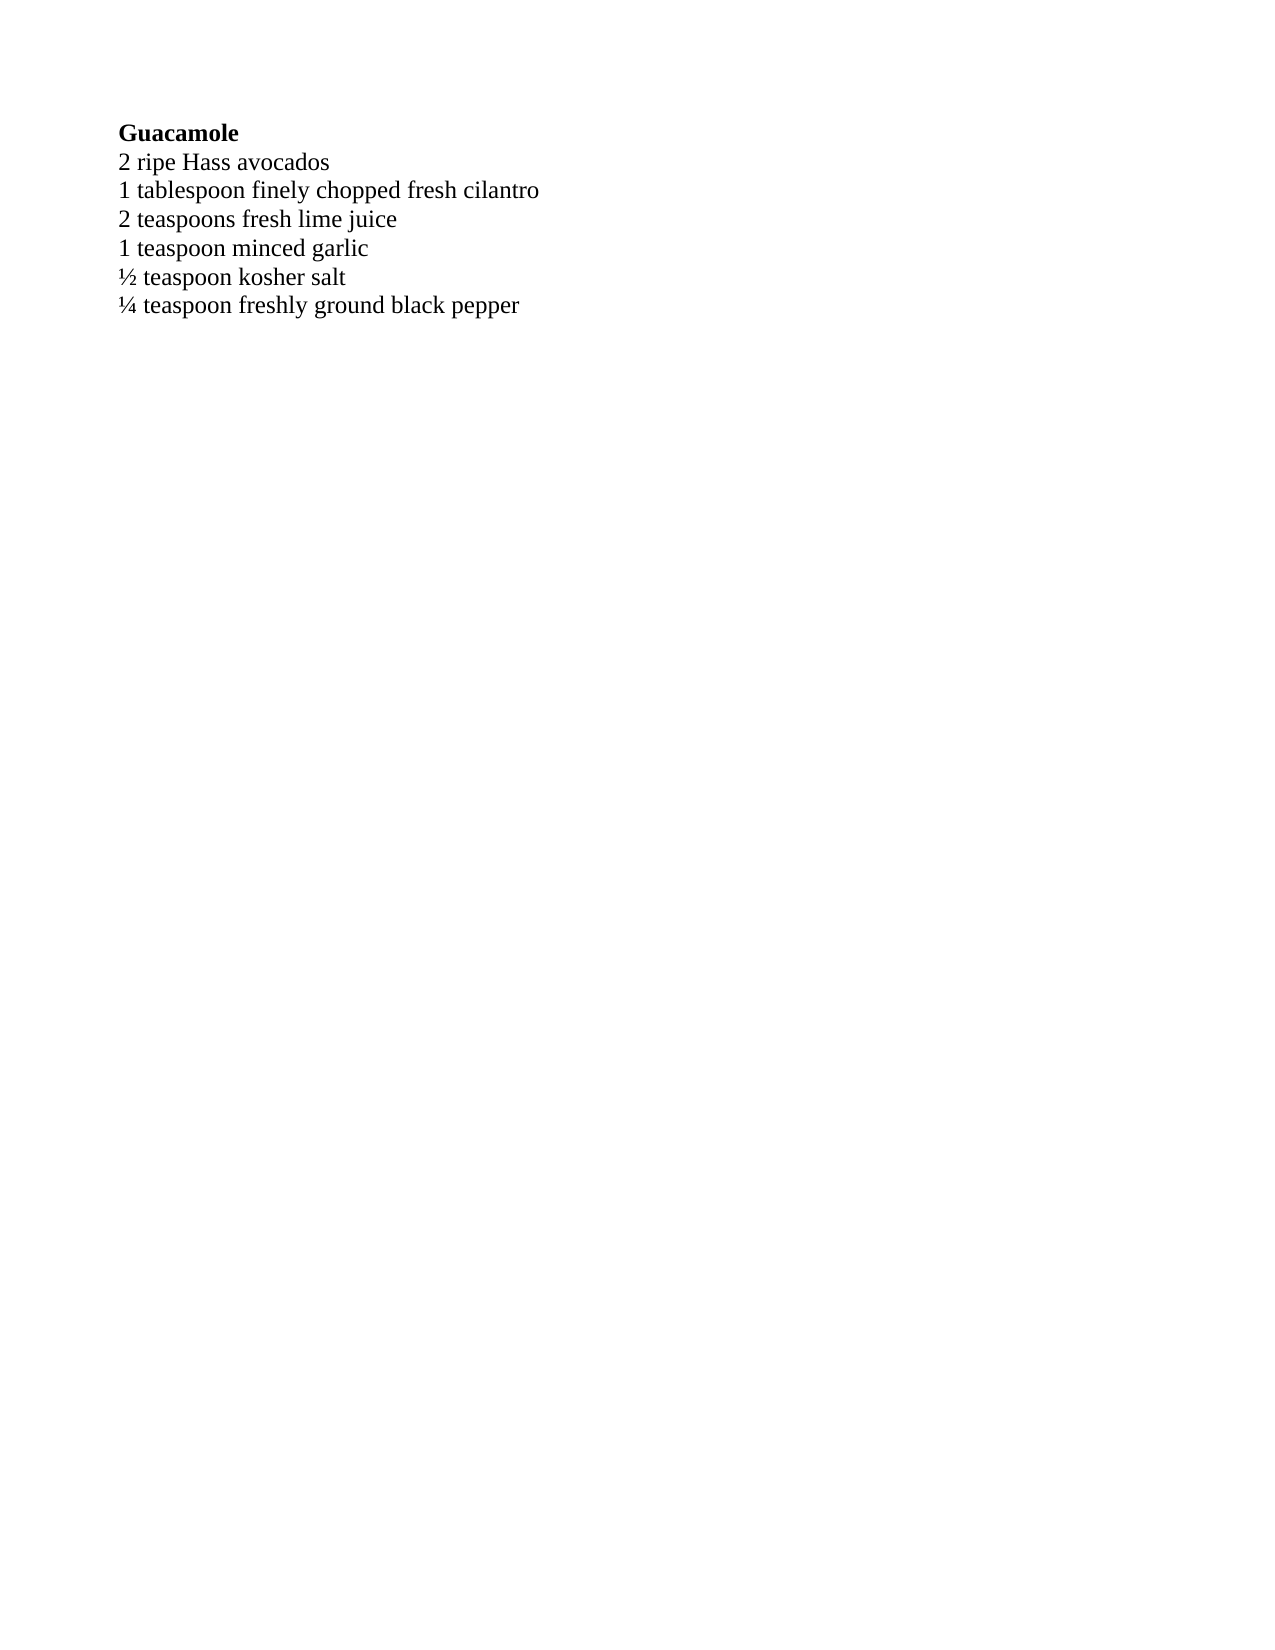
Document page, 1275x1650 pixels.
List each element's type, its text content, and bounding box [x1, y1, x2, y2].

text Guacamole 2 ripe Hass avocados 1 tablespoon finely chopped fresh cilantro 2 teaspoons fresh lime juice 1 teaspoon minced garlic ½ teaspoon kosher salt ¼ teaspoon freshly ground black pepper [118, 118, 1157, 348]
